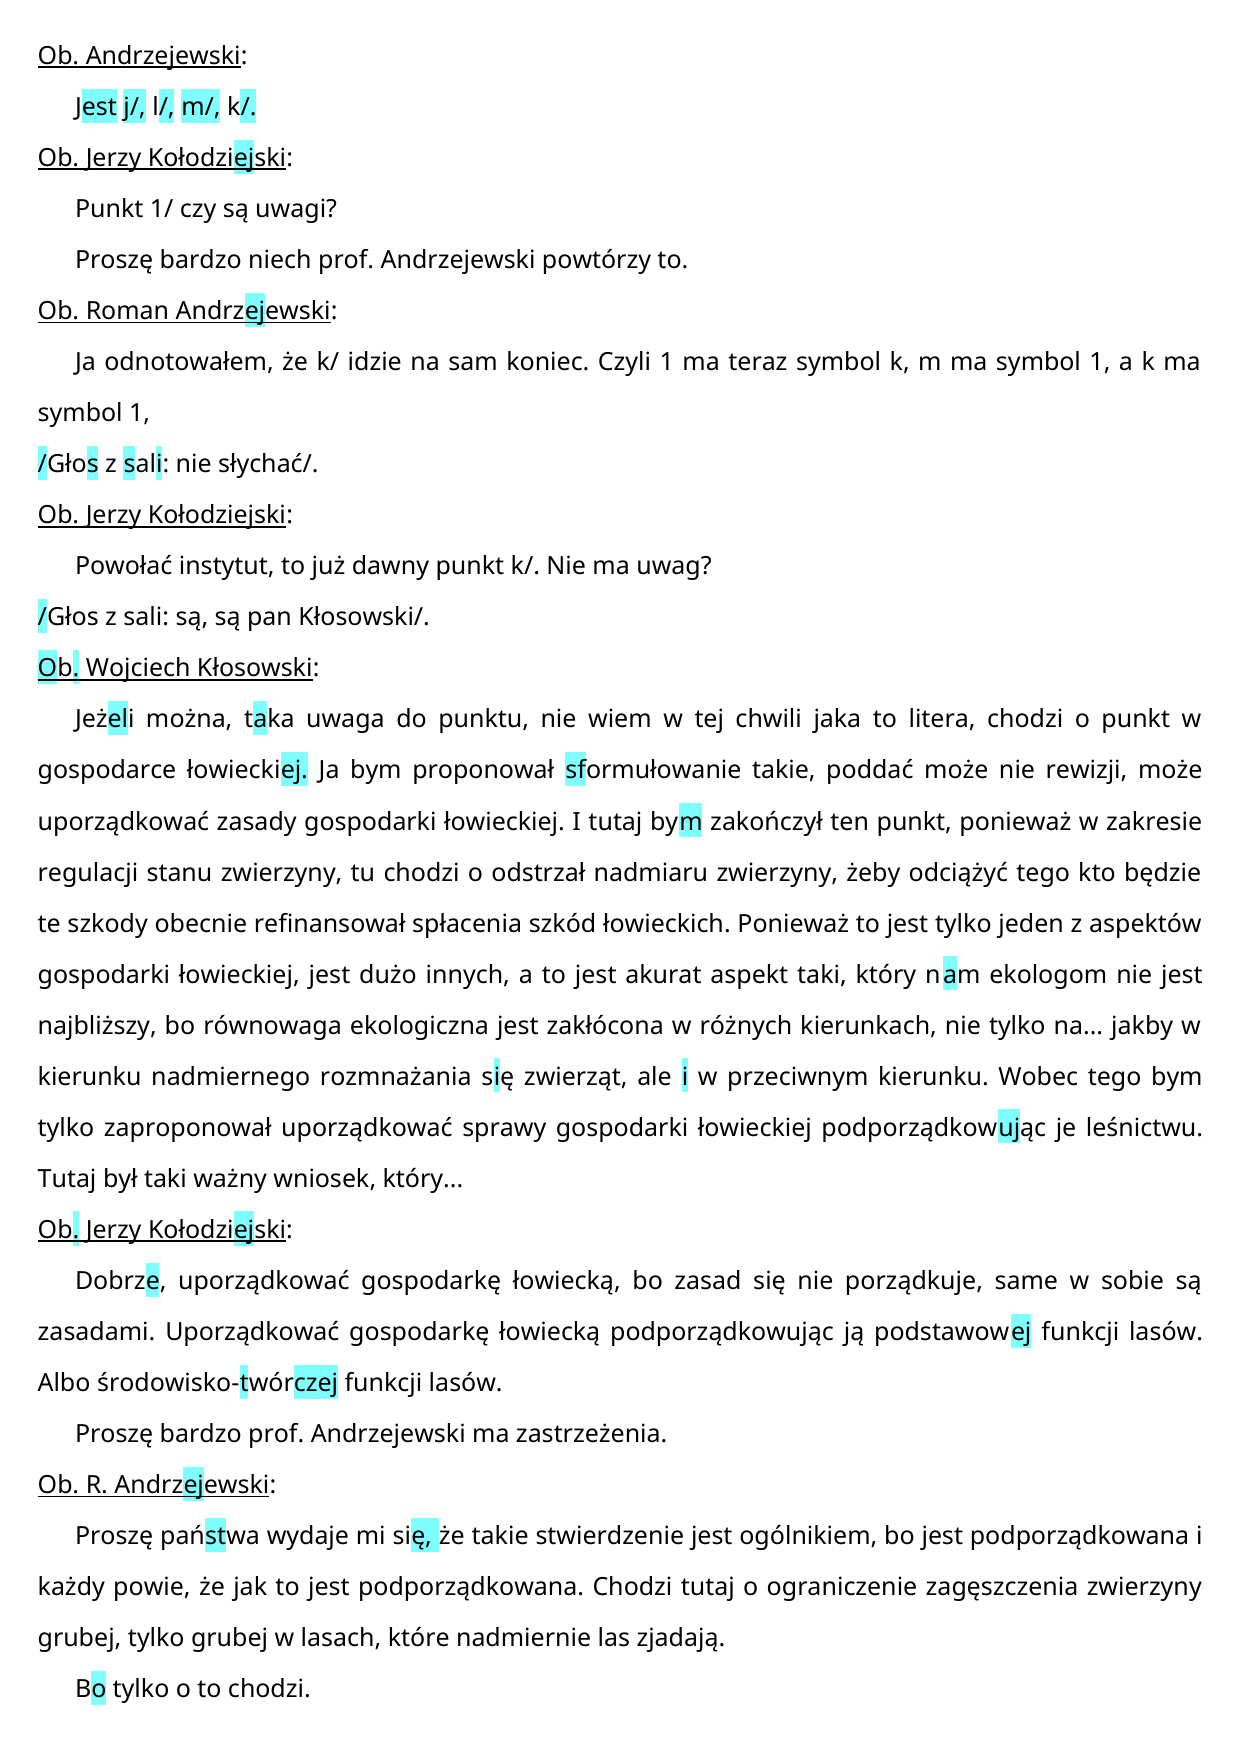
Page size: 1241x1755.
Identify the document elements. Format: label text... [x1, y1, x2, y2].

text Jest j/, l/, m/, k/. [37, 88, 1203, 123]
text Proszę państwa wydaje mi się, że takie stwierdzenie jest ogólnikiem, bo jest podporządkowana i każdy powie, że jak to jest podporządkowana. Chodzi tutaj o ograniczenie zagęszczenia zwierzyny grubej, tylko grubej w lasach, które nadmiernie las zjadają. [37, 1518, 1203, 1654]
text Ob. Andrzejewski: [37, 37, 1203, 72]
text Dobrze, uporządkować gospodarkę łowiecką, bo zasad się nie porządkuje, same w sobie są zasadami. Uporządkować gospodarkę łowiecką podporządkowując ją podstawowej funkcji lasów. Albo środowisko-twórczej funkcji lasów. [37, 1262, 1203, 1399]
text Ob. Jerzy Kołodziejski: [37, 139, 1203, 174]
text Ob. Jerzy Kołodziejski: [37, 497, 1203, 531]
text Jeżeli można, taka uwaga do punktu, nie wiem w tej chwili jaka to litera, chodzi o punkt w gospodarce łowieckiej. Ja bym proponował sformułowanie takie, poddać może nie rewizji, może uporządkować zasady gospodarki łowieckiej. I tutaj bym zakończył ten punkt, ponieważ w zakresie regulacji stanu zwierzyny, tu chodzi o odstrzał nadmiaru zwierzyny, żeby odciążyć tego kto będzie te szkody obecnie refinansował spłacenia szkód łowieckich. Ponieważ to jest tylko jeden z aspektów gospodarki łowieckiej, jest dużo innych, a to jest akurat aspekt taki, który nam ekologom nie jest najbliższy, bo równowaga ekologiczna jest zakłócona w różnych kierunkach, nie tylko na... jakby w kierunku nadmiernego rozmnażania się zwierząt, ale i w przeciwnym kierunku. Wobec tego bym tylko zaproponował uporządkować sprawy gospodarki łowieckiej podporządkowując je leśnictwu. Tutaj był taki ważny wniosek, który... [37, 701, 1203, 1194]
text Ob. Jerzy Kołodziejski: [37, 1211, 1203, 1246]
text Punkt 1/ czy są uwagi? [37, 191, 1203, 225]
text Bo tylko o to chodzi. [37, 1671, 1203, 1705]
text Ob. Roman Andrzejewski: [37, 293, 1203, 327]
text Ob. Wojciech Kłosowski: [37, 650, 1203, 684]
text Ja odnotowałem, że k/ idzie na sam koniec. Czyli 1 ma teraz symbol k, m ma symbol 1, a k ma symbol 1, [37, 344, 1203, 429]
text Powołać instytut, to już dawny punkt k/. Nie ma uwag? [37, 548, 1203, 582]
text /Głos z sali: nie słychać/. [37, 446, 1203, 480]
text Ob. R. Andrzejewski: [37, 1467, 1203, 1501]
text Proszę bardzo niech prof. Andrzejewski powtórzy to. [37, 242, 1203, 276]
text Proszę bardzo prof. Andrzejewski ma zastrzeżenia. [37, 1416, 1203, 1450]
text /Głos z sali: są, są pan Kłosowski/. [37, 599, 1203, 633]
